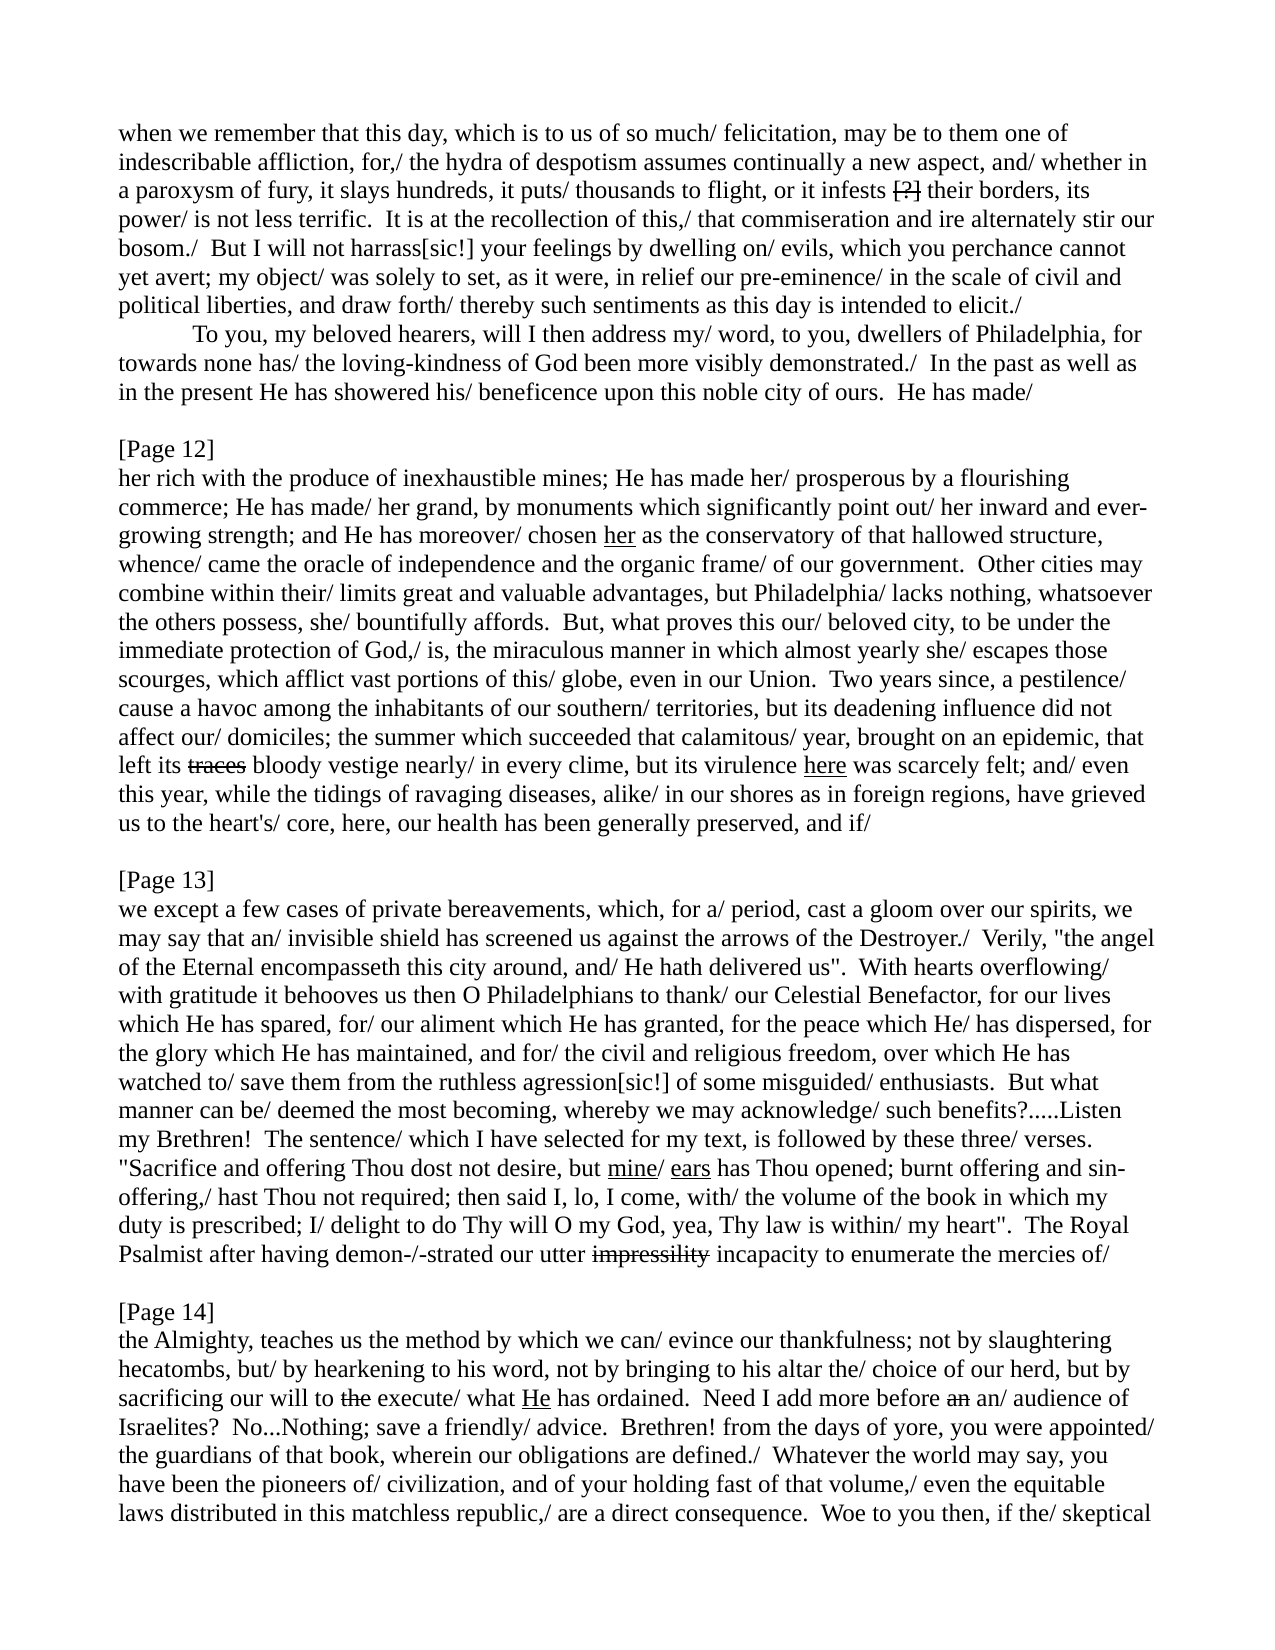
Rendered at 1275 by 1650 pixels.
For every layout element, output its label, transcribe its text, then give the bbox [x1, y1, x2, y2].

text [Page 12] [118, 434, 1157, 463]
text To you, my beloved hearers, will I then address my/ word, to you, dwellers of Philadelphia, for towards none has/ the loving-kindness of God been more visibly demonstrated./ In the past as well as in the present He has showered his/ beneficence upon this noble city of ours. He has made/ [118, 319, 1157, 406]
text [Page 14] [118, 1297, 1157, 1326]
text we except a few cases of private bereavements, which, for a/ period, cast a gloom over our spirits, we may say that an/ invisible shield has screened us against the arrows of the Destroyer./ Verily, "the angel of the Eternal encompasseth this city around, and/ He hath delivered us". With hearts overflowing/ with gratitude it behooves us then O Philadelphians to thank/ our Celestial Benefactor, for our lives which He has spared, for/ our aliment which He has granted, for the peace which He/ has dispersed, for the glory which He has maintained, and for/ the civil and religious freedom, over which He has watched to/ save them from the ruthless agression[sic!] of some misguided/ enthusiasts. But what manner can be/ deemed the most becoming, whereby we may acknowledge/ such benefits?.....Listen my Brethren! The sentence/ which I have selected for my text, is followed by these three/ verses. "Sacrifice and offering Thou dost not desire, but mine/ ears has Thou opened; burnt offering and sin-offering,/ hast Thou not required; then said I, lo, I come, with/ the volume of the book in which my duty is prescribed; I/ delight to do Thy will O my God, yea, Thy law is within/ my heart". The Royal Psalmist after having demon-/-strated our utter impressility incapacity to enumerate the mercies of/ [118, 894, 1157, 1268]
text the Almighty, teaches us the method by which we can/ evince our thankfulness; not by slaughtering hecatombs, but/ by hearkening to his word, not by bringing to his altar the/ choice of our herd, but by sacrificing our will to the execute/ what He has ordained. Need I add more before an an/ audience of Israelites? No...Nothing; save a friendly/ advice. Brethren! from the days of yore, you were appointed/ the guardians of that book, wherein our obligations are defined./ Whatever the world may say, you have been the pioneers of/ civilization, and of your holding fast of that volume,/ even the equitable laws distributed in this matchless republic,/ are a direct consequence. Woe to you then, if the/ skeptical [118, 1326, 1157, 1527]
text [Page 13] [118, 866, 1157, 894]
text her rich with the produce of inexhaustible mines; He has made her/ prosperous by a flourishing commerce; He has made/ her grand, by monuments which significantly point out/ her inward and ever-growing strength; and He has moreover/ chosen her as the conservatory of that hallowed structure, whence/ came the oracle of independence and the organic frame/ of our government. Other cities may combine within their/ limits great and valuable advantages, but Philadelphia/ lacks nothing, whatsoever the others possess, she/ bountifully affords. But, what proves this our/ beloved city, to be under the immediate protection of God,/ is, the miraculous manner in which almost yearly she/ escapes those scourges, which afflict vast portions of this/ globe, even in our Union. Two years since, a pestilence/ cause a havoc among the inhabitants of our southern/ territories, but its deadening influence did not affect our/ domiciles; the summer which succeeded that calamitous/ year, brought on an epidemic, that left its traces bloody vestige nearly/ in every clime, but its virulence here was scarcely felt; and/ even this year, while the tidings of ravaging diseases, alike/ in our shores as in foreign regions, have grieved us to the heart's/ core, here, our health has been generally preserved, and if/ [118, 463, 1157, 837]
text when we remember that this day, which is to us of so much/ felicitation, may be to them one of indescribable affliction, for,/ the hydra of despotism assumes continually a new aspect, and/ whether in a paroxysm of fury, it slays hundreds, it puts/ thousands to flight, or it infests [?] their borders, its power/ is not less terrific. It is at the recollection of this,/ that commiseration and ire alternately stir our bosom./ But I will not harrass[sic!] your feelings by dwelling on/ evils, which you perchance cannot yet avert; my object/ was solely to set, as it were, in relief our pre-eminence/ in the scale of civil and political liberties, and draw forth/ thereby such sentiments as this day is intended to elicit./ [118, 118, 1157, 319]
